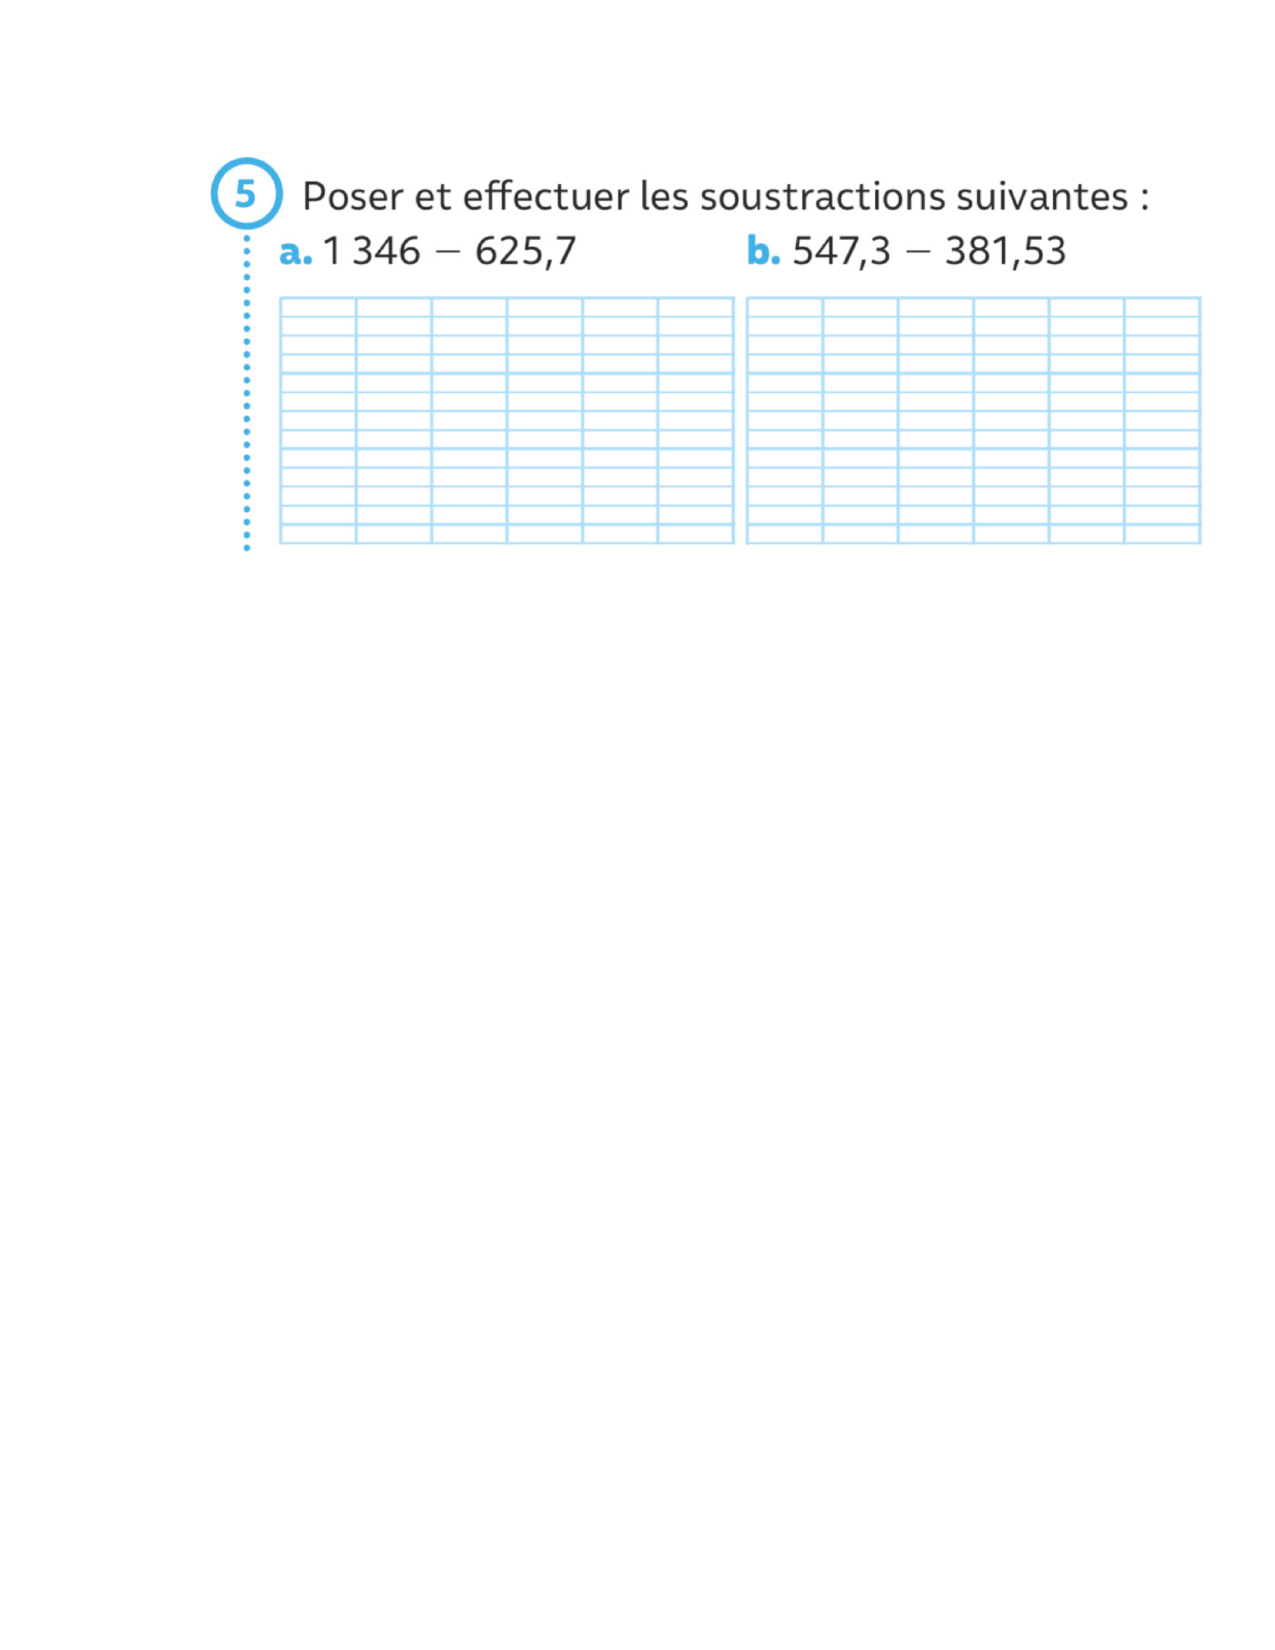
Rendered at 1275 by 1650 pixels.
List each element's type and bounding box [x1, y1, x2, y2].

picture [206, 150, 1211, 560]
